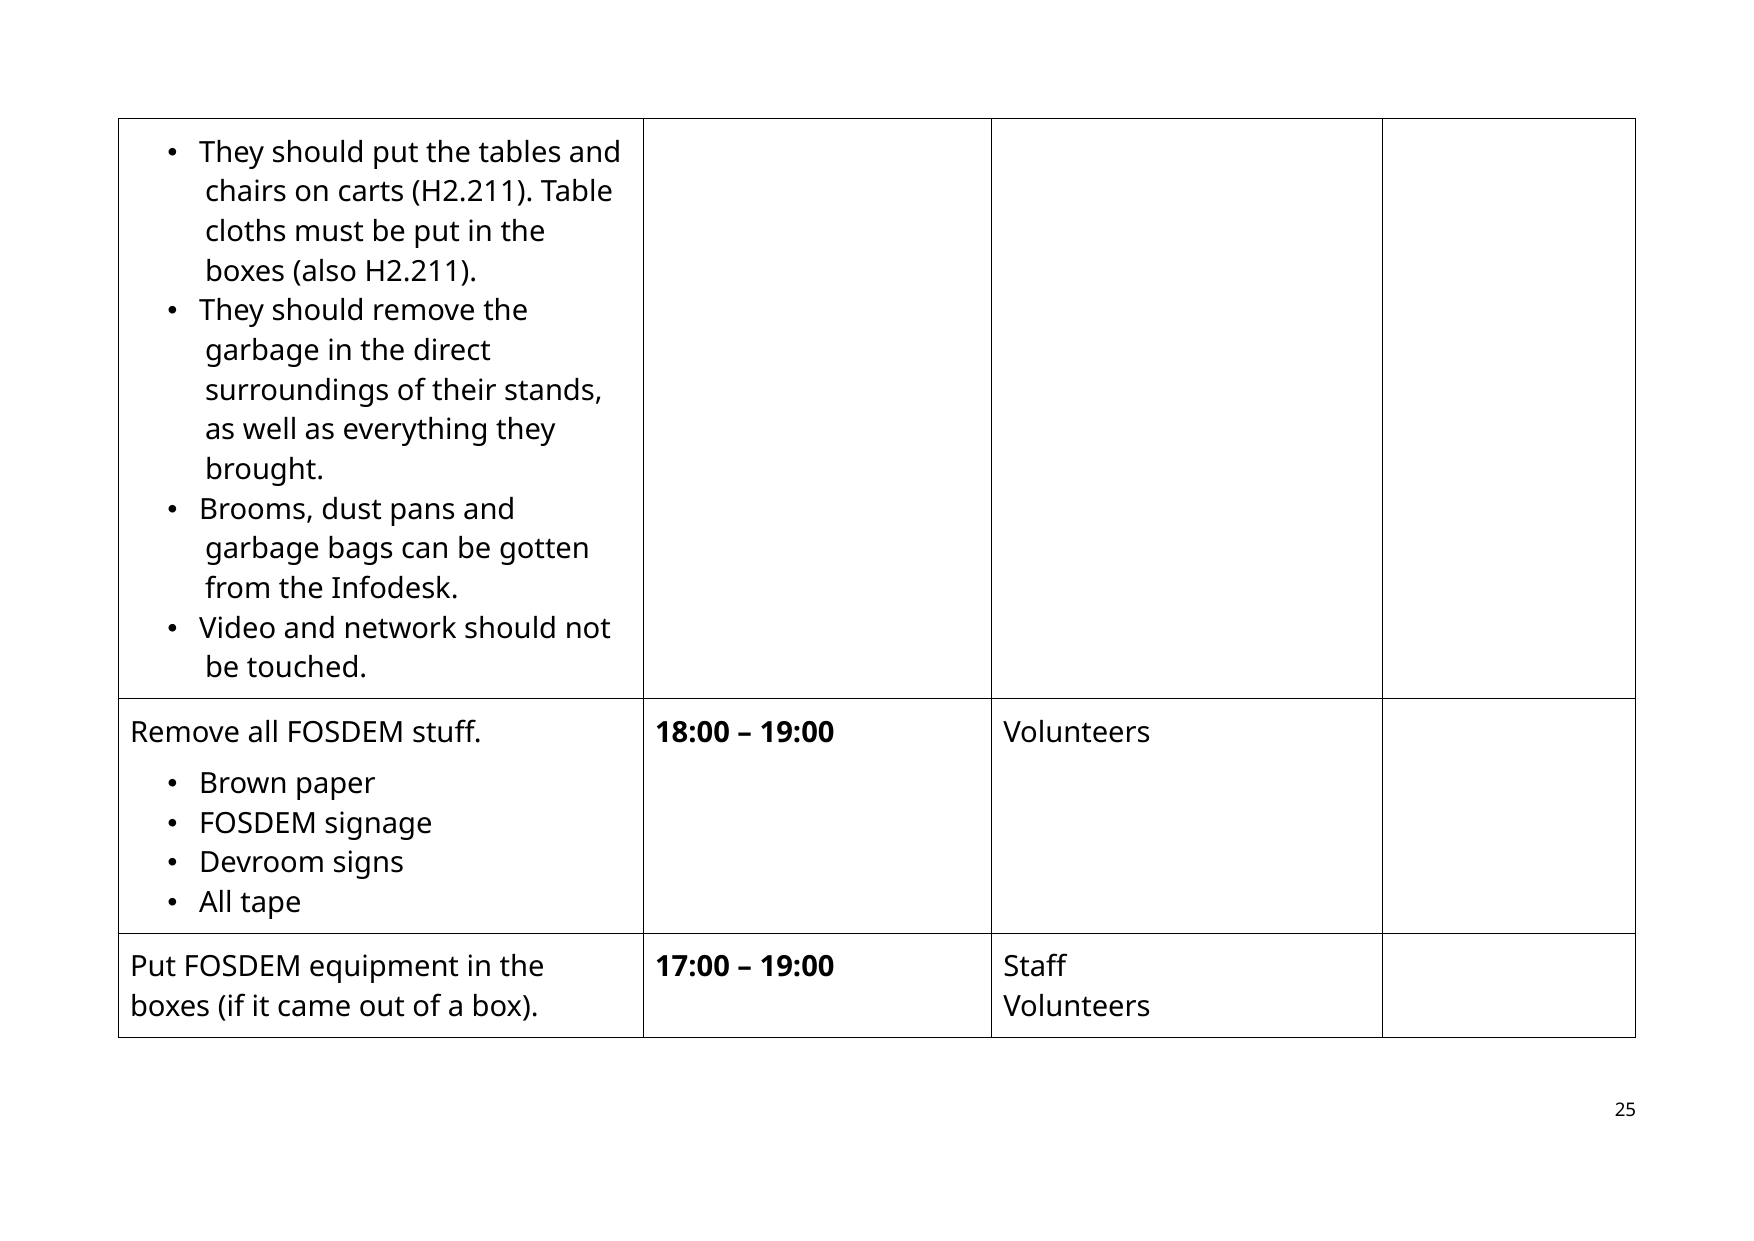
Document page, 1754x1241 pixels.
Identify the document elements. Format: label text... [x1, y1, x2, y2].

table_cell [1383, 119, 1635, 698]
table_cell [1383, 699, 1635, 933]
table_cell Do a round of all stands informing them of clean-up instructions. They should clean-up from 17:00 and finish by 18:00. They should put the tables and chairs on carts (H2.211). Table cloths must be put in the boxes (also H2.211). They should remove the garbage in the direct surroundings of their stands, as well as everything they brought. Brooms, dust pans and garbage bags can be gotten from the Infodesk. Video and network should not be touched. [119, 119, 643, 698]
table_cell 17:00 – 19:00 [644, 934, 991, 1037]
table_cell [992, 119, 1382, 698]
table_cell [644, 119, 991, 698]
table_cell 18:00 – 19:00 [644, 699, 991, 933]
table_cell Remove all FOSDEM stuff. Brown paper FOSDEM signage Devroom signs All tape [119, 699, 643, 933]
table_cell Put FOSDEM equipment in the boxes (if it came out of a box). [119, 934, 643, 1037]
table_cell Volunteers [992, 699, 1382, 933]
table_cell Staff Volunteers [992, 934, 1382, 1037]
table_cell [1383, 934, 1635, 1037]
